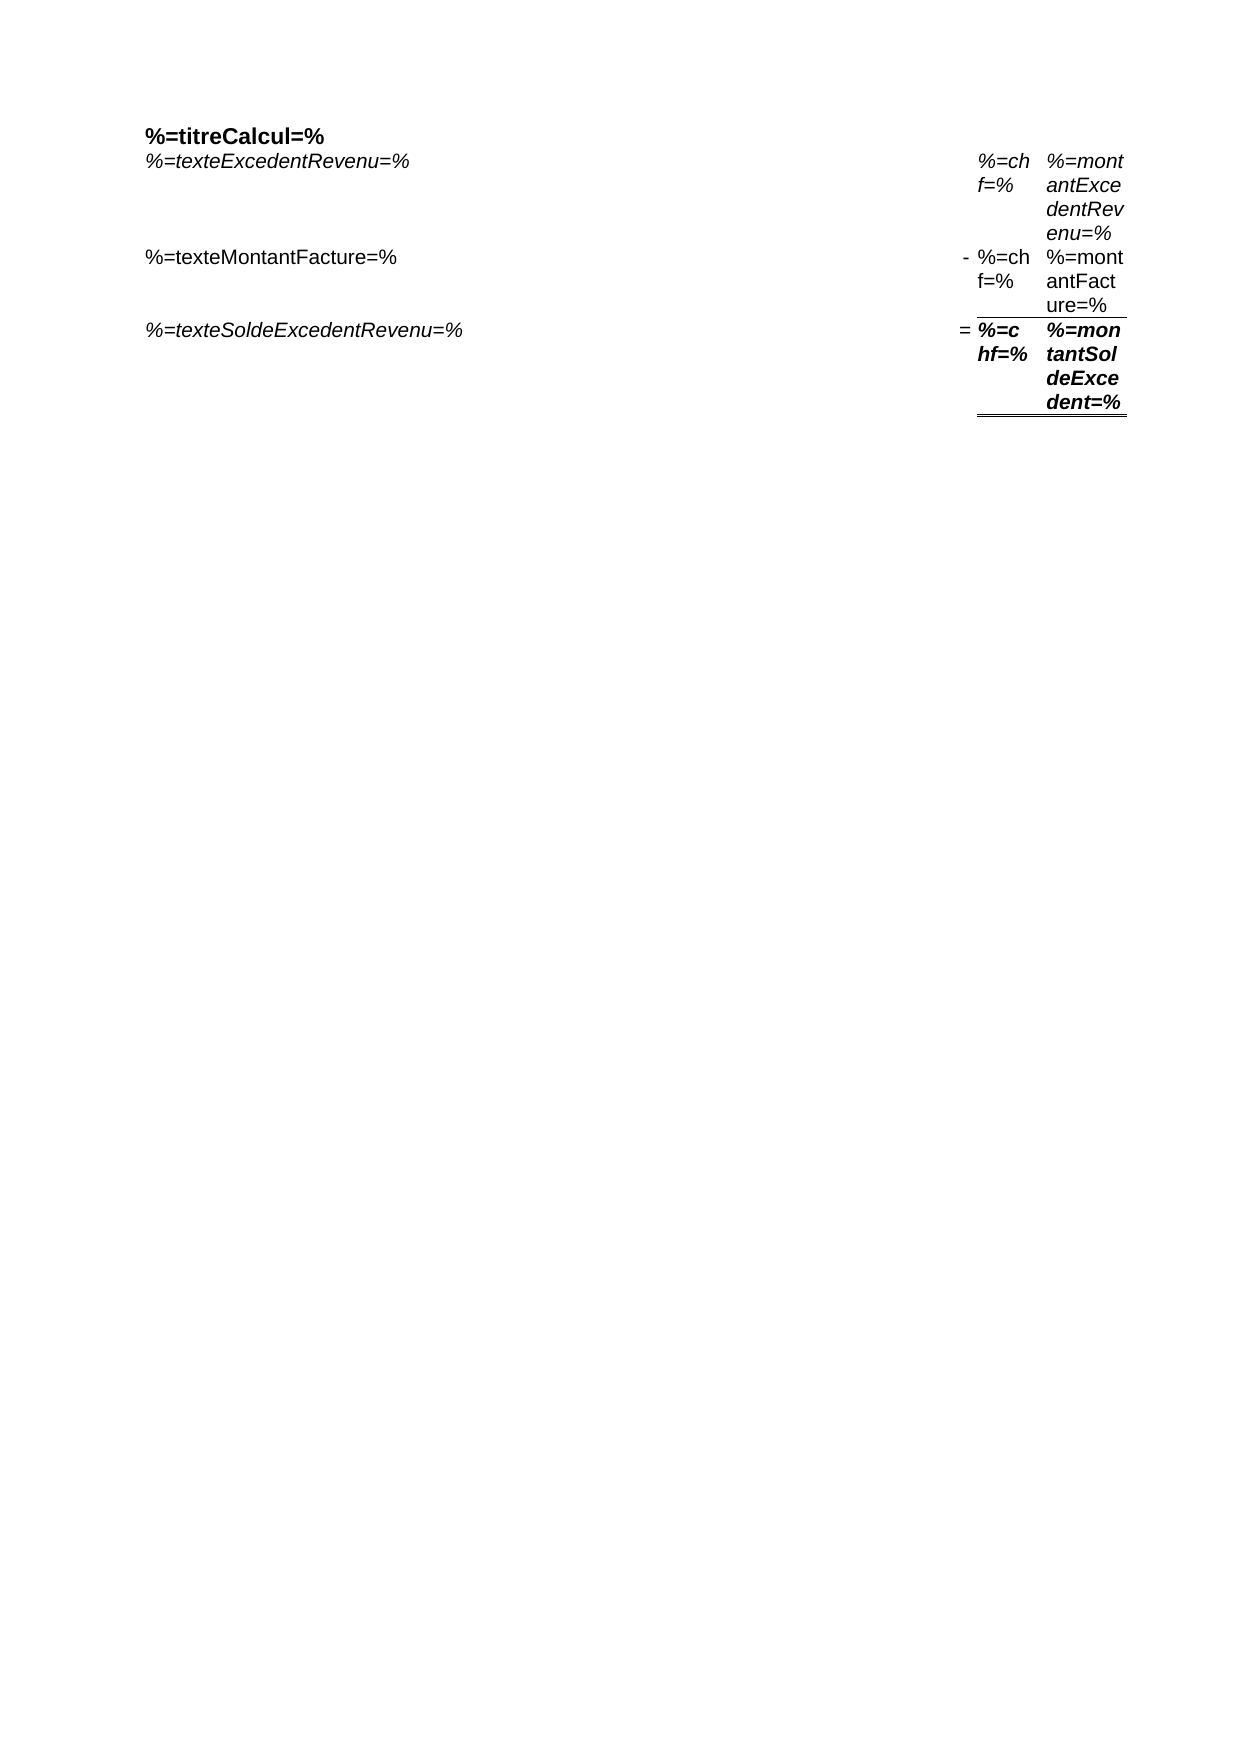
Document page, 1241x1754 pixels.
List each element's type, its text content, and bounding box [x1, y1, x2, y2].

table_cell [1034, 149, 1046, 245]
table_cell %=chf=% [977, 149, 1034, 245]
table_cell %=montantExcedentRevenu=% [1046, 149, 1127, 245]
table_cell [1034, 318, 1046, 414]
table_cell - [954, 245, 977, 318]
table_cell %=texteMontantFacture=% [145, 245, 954, 318]
table_header [954, 123, 977, 149]
table_cell %=montantSoldeExcedent=% [1046, 318, 1127, 414]
table_header %=titreCalcul=% [145, 123, 954, 149]
table_header [977, 123, 1034, 149]
table_cell [954, 149, 977, 245]
table_cell %=texteExcedentRevenu=% [145, 149, 954, 245]
table_cell %=montantFacture=% [1046, 245, 1127, 317]
table_cell = [954, 318, 977, 416]
table_cell %=chf=% [977, 318, 1034, 414]
table_header [1034, 123, 1046, 149]
table_cell %=chf=% [977, 245, 1034, 317]
table_cell [1034, 245, 1046, 317]
table_cell %=texteSoldeExcedentRevenu=% [145, 318, 954, 416]
table_header [1046, 123, 1127, 149]
